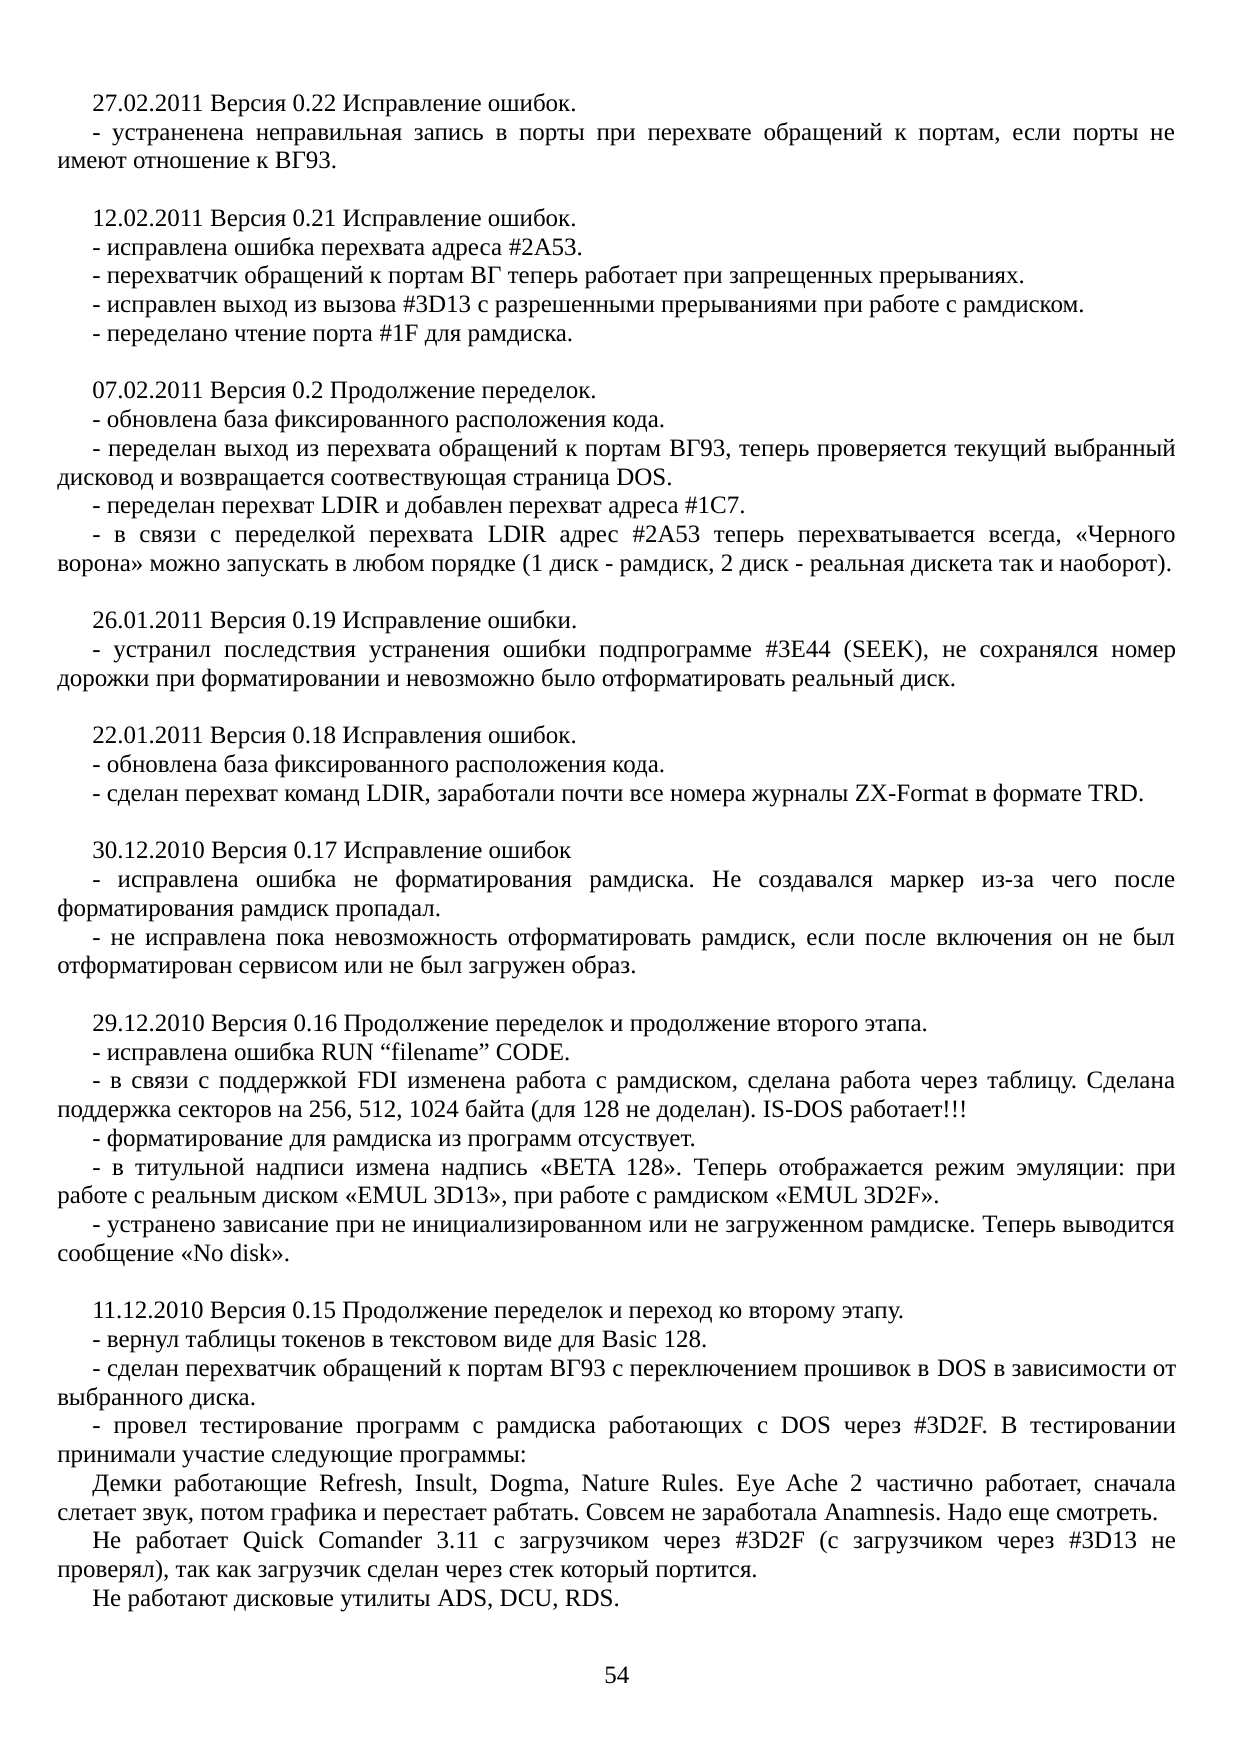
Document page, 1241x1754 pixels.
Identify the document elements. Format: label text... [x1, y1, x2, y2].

text - устранено зависание при не инициализированном или не загруженном рамдиске. Теперь выводится сообщение «No disk». [57, 1209, 1176, 1267]
text - форматирование для рамдиска из программ отсуствует. [57, 1123, 1176, 1152]
text - обновлена база фиксированного расположения кода. [57, 749, 1176, 778]
text 22.01.2011 Версия 0.18 Исправления ошибок. [57, 721, 1176, 749]
text - в связи с поддержкой FDI изменена работа с рамдиском, сделана работа через таблицу. Сделана поддержка секторов на 256, 512, 1024 байта (для 128 не доделан). IS-DOS работает!!! [57, 1066, 1176, 1123]
text - вернул таблицы токенов в текстовом виде для Basic 128. [57, 1324, 1176, 1353]
text Не работают дисковые утилиты ADS, DCU, RDS. [57, 1583, 1176, 1612]
text - исправлена ошибка не форматирования рамдиска. Не создавался маркер из-за чего после форматирования рамдиск пропадал. [57, 864, 1176, 922]
text 29.12.2010 Версия 0.16 Продолжение переделок и продолжение второго этапа. [57, 1008, 1176, 1037]
text Не работает Quick Comander 3.11 с загрузчиком через #3D2F (с загрузчиком через #3D13 не проверял), так как загрузчик сделан через стек который портится. [57, 1526, 1176, 1583]
text - исправлена ошибка RUN “filename” CODE. [57, 1037, 1176, 1066]
text Демки работающие Refresh, Insult, Dogma, Nature Rules. Eye Ache 2 частично работает, сначала слетает звук, потом графика и перестает рабтать. Совсем не заработала Anamnesis. Надо еще смотреть. [57, 1468, 1176, 1526]
text 26.01.2011 Версия 0.19 Исправление ошибки. [57, 606, 1176, 634]
text - исправлен выход из вызова #3D13 с разрешенными прерываниями при работе с рамдиском. [57, 289, 1176, 318]
text - сделан перехват команд LDIR, заработали почти все номера журналы ZX-Format в формате TRD. [57, 778, 1176, 807]
text - переделан выход из перехвата обращений к портам ВГ93, теперь проверяется текущий выбранный дисковод и возвращается соотвествующая страница DOS. [57, 433, 1176, 491]
text - переделано чтение порта #1F для рамдиска. [57, 318, 1176, 347]
text - устранил последствия устранения ошибки подпрограмме #3E44 (SEEK), не сохранялся номер дорожки при форматировании и невозможно было отформатировать реальный диск. [57, 634, 1176, 692]
text - переделан перехват LDIR и добавлен перехват адреса #1C7. [57, 491, 1176, 519]
text - в титульной надписи измена надпись «BETA 128». Теперь отображается режим эмуляции: при работе с реальным диском «EMUL 3D13», при работе с рамдиском «EMUL 3D2F». [57, 1152, 1176, 1209]
text 11.12.2010 Версия 0.15 Продолжение переделок и переход ко второму этапу. [57, 1296, 1176, 1324]
text - сделан перехватчик обращений к портам ВГ93 с переключением прошивок в DOS в зависимости от выбранного диска. [57, 1353, 1176, 1411]
text 27.02.2011 Версия 0.22 Исправление ошибок. [57, 88, 1176, 117]
text - в связи с переделкой перехвата LDIR адрес #2A53 теперь перехватывается всегда, «Черного ворона» можно запускать в любом порядке (1 диск - рамдиск, 2 диск - реальная дискета так и наоборот). [57, 519, 1176, 577]
text - устраненена неправильная запись в порты при перехвате обращений к портам, если порты не имеют отношение к ВГ93. [57, 117, 1176, 174]
text - обновлена база фиксированного расположения кода. [57, 404, 1176, 433]
text 07.02.2011 Версия 0.2 Продолжение переделок. [57, 376, 1176, 404]
text 30.12.2010 Версия 0.17 Исправление ошибок [57, 836, 1176, 864]
text 12.02.2011 Версия 0.21 Исправление ошибок. [57, 203, 1176, 232]
text - провел тестирование программ с рамдиска работающих c DOS через #3D2F. В тестировании принимали участие следующие программы: [57, 1411, 1176, 1468]
text - перехватчик обращений к портам ВГ теперь работает при запрещенных прерываниях. [57, 261, 1176, 289]
text - исправлена ошибка перехвата адреса #2A53. [57, 232, 1176, 261]
text - не исправлена пока невозможность отформатировать рамдиск, если после включения он не был отформатирован сервисом или не был загружен образ. [57, 922, 1176, 979]
